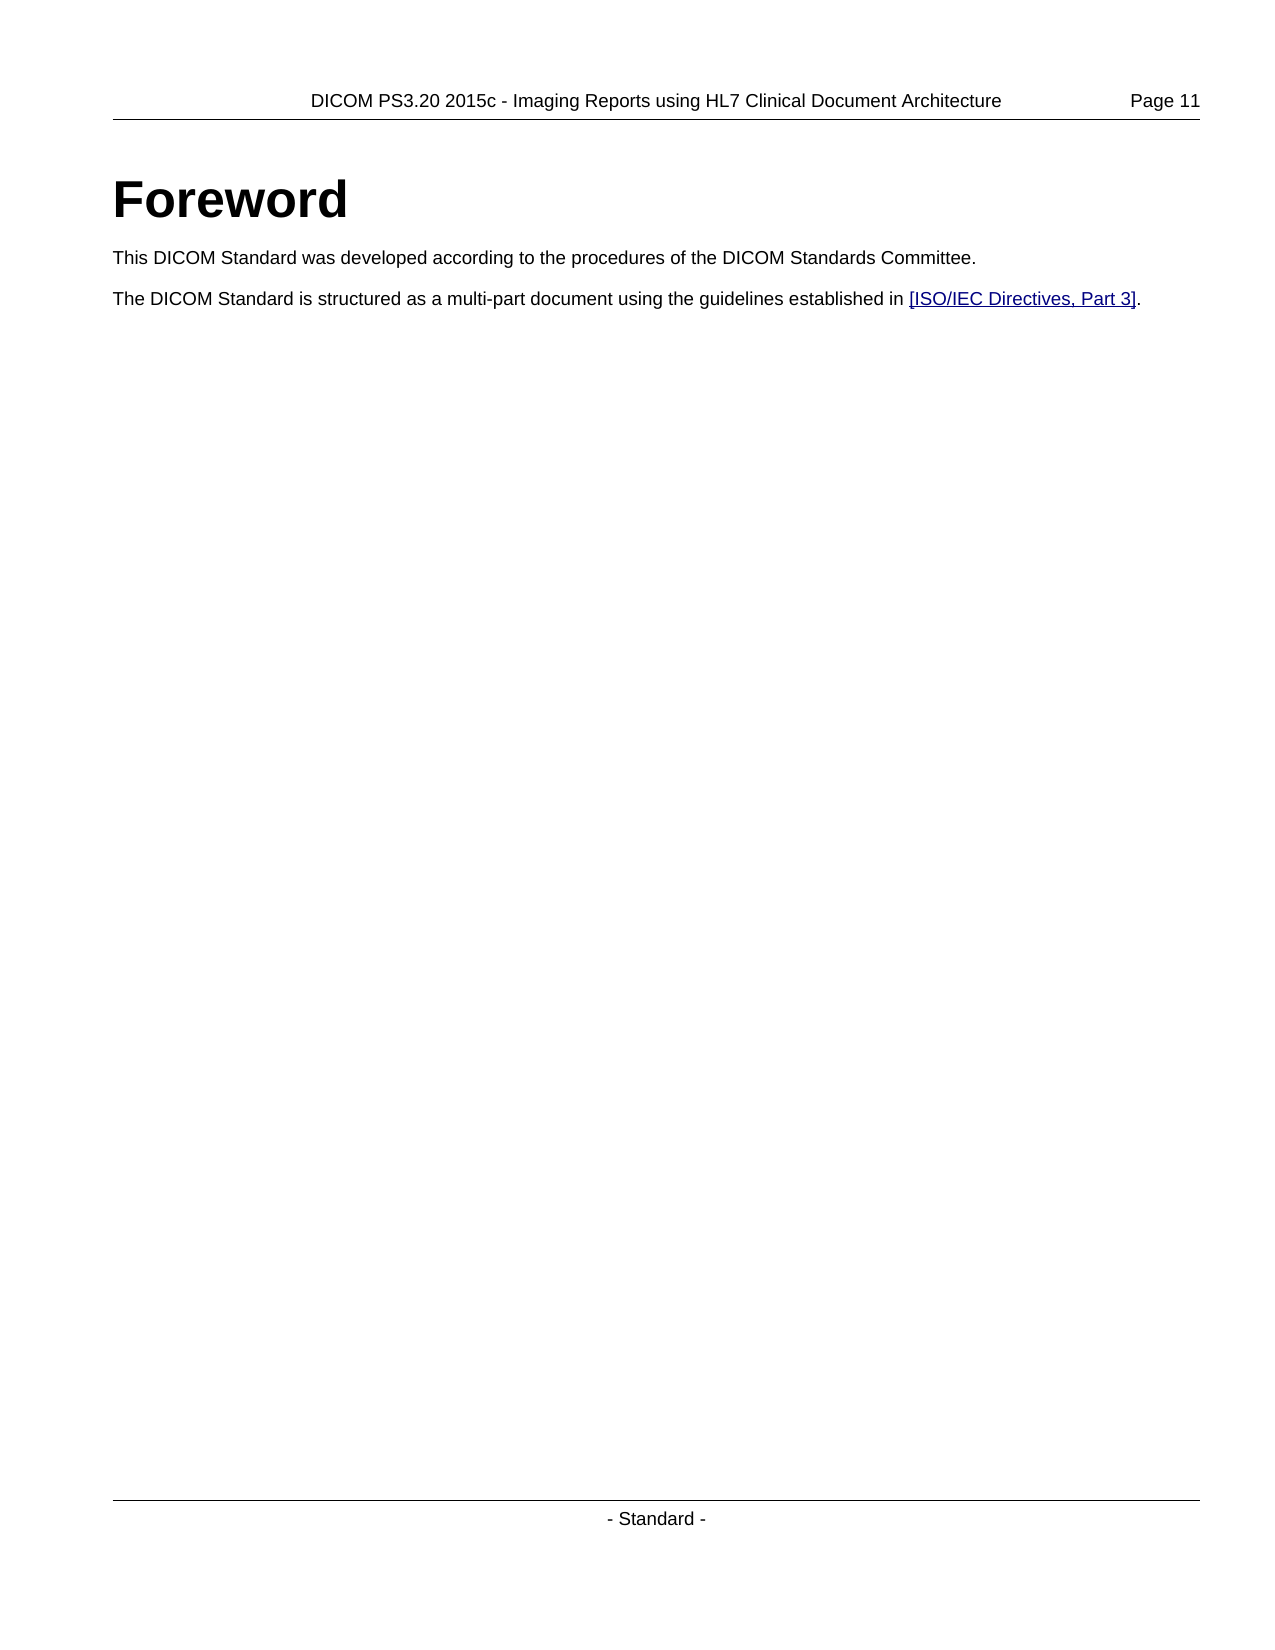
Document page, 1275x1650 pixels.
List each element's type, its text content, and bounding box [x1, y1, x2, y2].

text Foreword [112, 169, 1200, 228]
text This DICOM Standard was developed according to the procedures of the DICOM Standards Committee. [112, 247, 1200, 269]
text The DICOM Standard is structured as a multi-part document using the guidelines established in [ISO/IEC Directives, Part 3]. [112, 287, 1200, 309]
